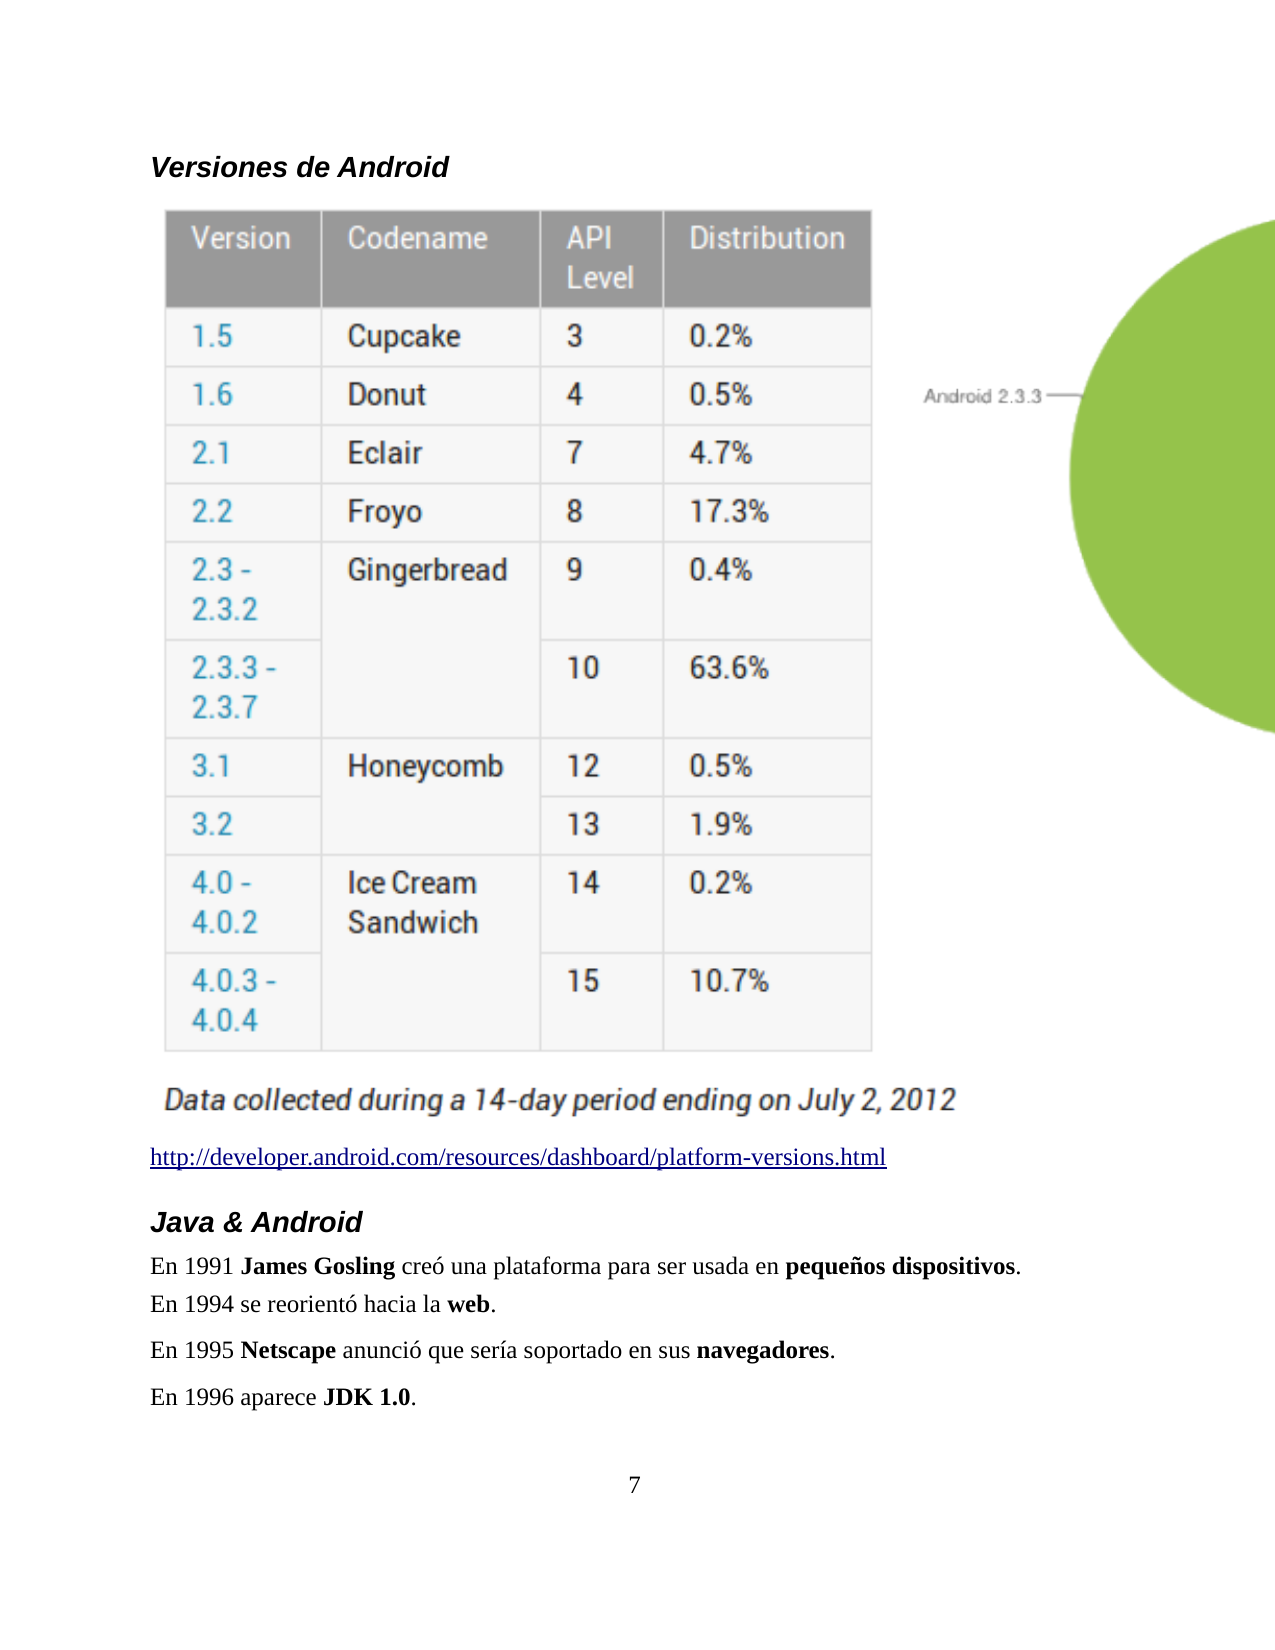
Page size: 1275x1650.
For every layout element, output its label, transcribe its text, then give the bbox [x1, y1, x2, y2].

text En 1991 James Gosling creó una plataforma para ser usada en pequeños dispositivos. [150, 1251, 1125, 1280]
text http://developer.android.com/resources/dashboard/platform-versions.html [150, 1142, 1125, 1171]
subtitle Versiones de Android [150, 150, 1125, 183]
text En 1994 se reorientó hacia la web. [150, 1289, 1125, 1318]
text En 1996 aparece JDK 1.0. [150, 1382, 1125, 1411]
picture [150, 196, 1275, 1134]
subtitle Java & Android [150, 1205, 1125, 1239]
text En 1995 Netscape anunció que sería soportado en sus navegadores. [150, 1336, 1125, 1364]
